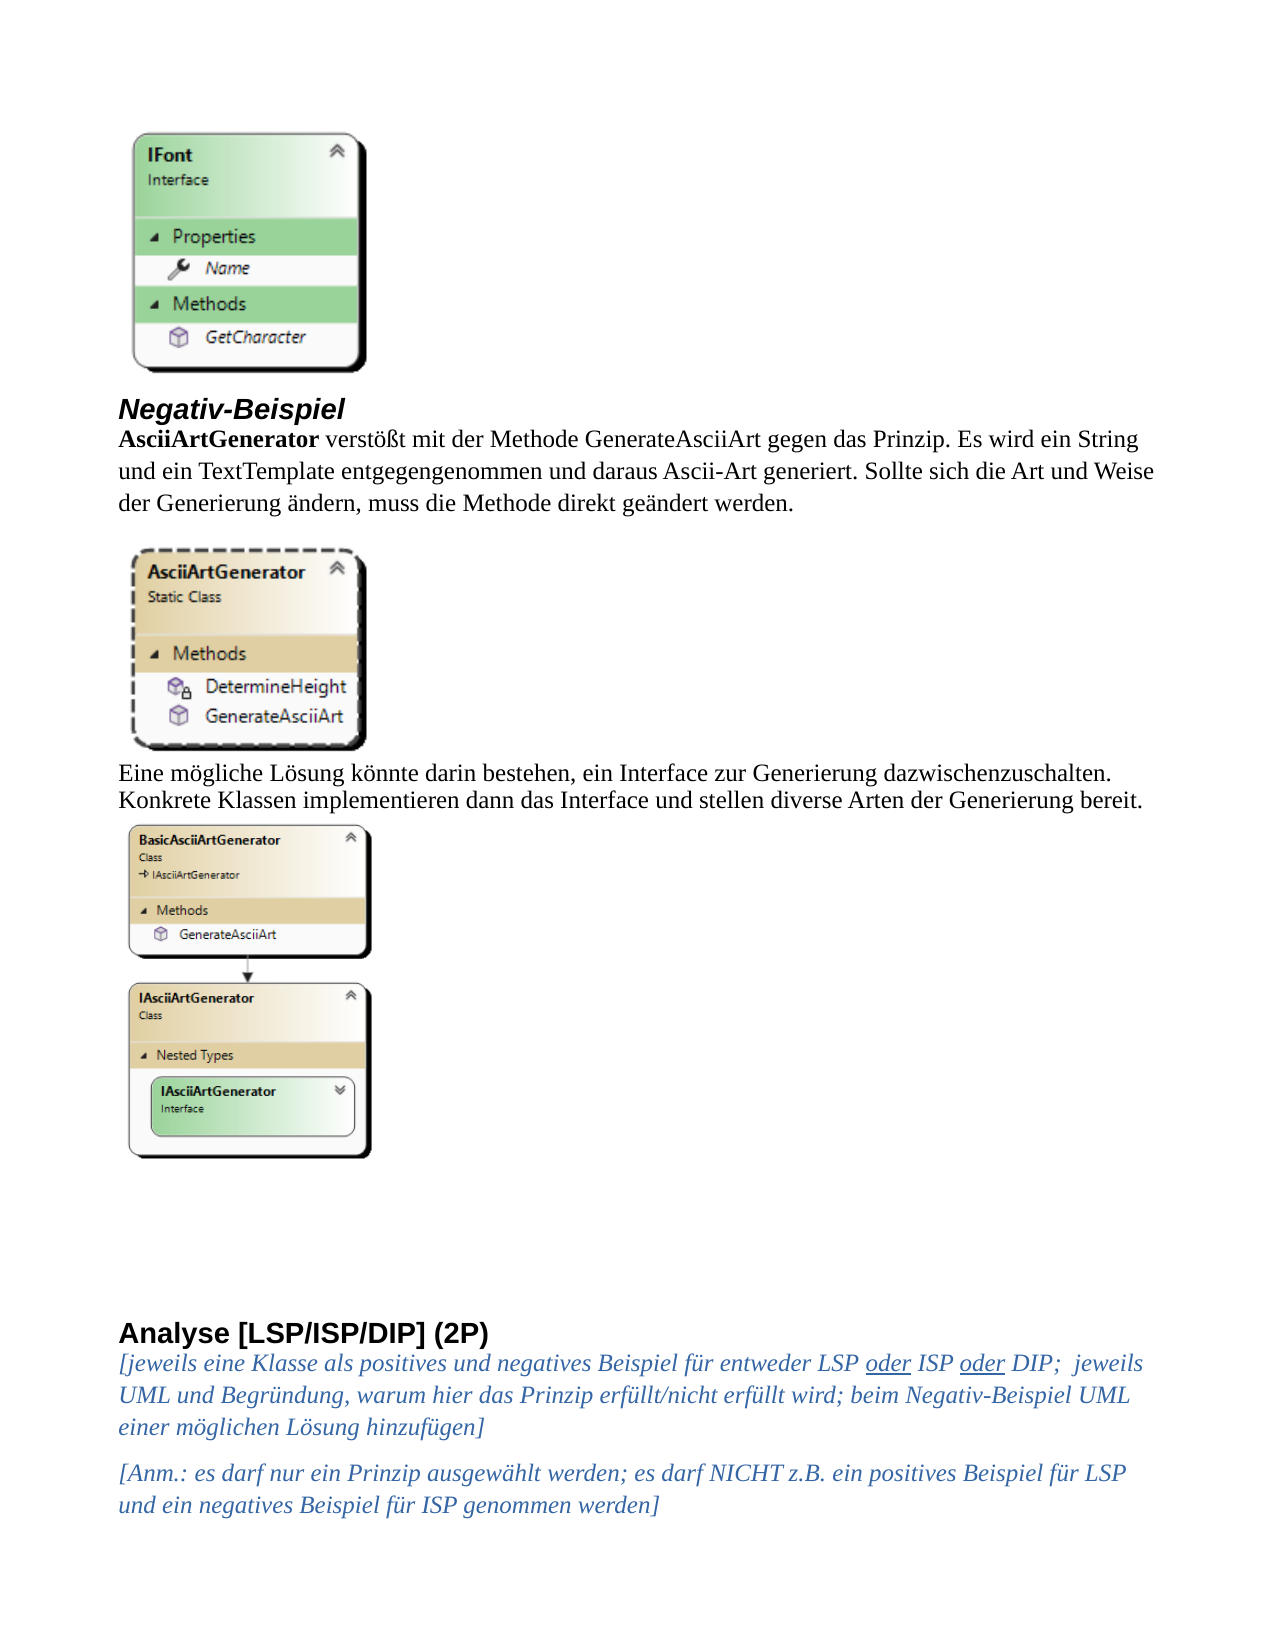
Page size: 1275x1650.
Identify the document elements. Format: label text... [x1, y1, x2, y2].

text AsciiArtGenerator verstößt mit der Methode GenerateAsciiArt gegen das Prinzip. Es wird ein String und ein TextTemplate entgegengenommen und daraus Ascii-Art generiert. Sollte sich die Art und Weise der Generierung ändern, muss die Methode direkt geändert werden. [118, 426, 1157, 517]
picture [118, 535, 373, 759]
text [jeweils eine Klasse als positives und negatives Beispiel für entweder LSP oder ISP oder DIP; jeweils UML und Begründung, warum hier das Prinzip erfüllt/nicht erfüllt wird; beim Negativ-Beispiel UML einer möglichen Lösung hinzufügen] [118, 1349, 1157, 1441]
text [Anm.: es darf nur ein Prinzip ausgewählt werden; es darf NICHT z.B. ein positives Beispiel für LSP und ein negatives Beispiel für ISP genommen werden] [118, 1459, 1157, 1519]
text Eine mögliche Lösung könnte darin bestehen, ein Interface zur Generierung dazwischenzuschalten. Konkrete Klassen implementieren dann das Interface und stellen diverse Arten der Generierung bereit. [118, 536, 1157, 814]
text Analyse [LSP/ISP/DIP] (2P) [118, 1317, 1157, 1349]
text Negativ-Beispiel [118, 393, 1157, 426]
picture [118, 118, 373, 381]
picture [118, 814, 375, 1164]
